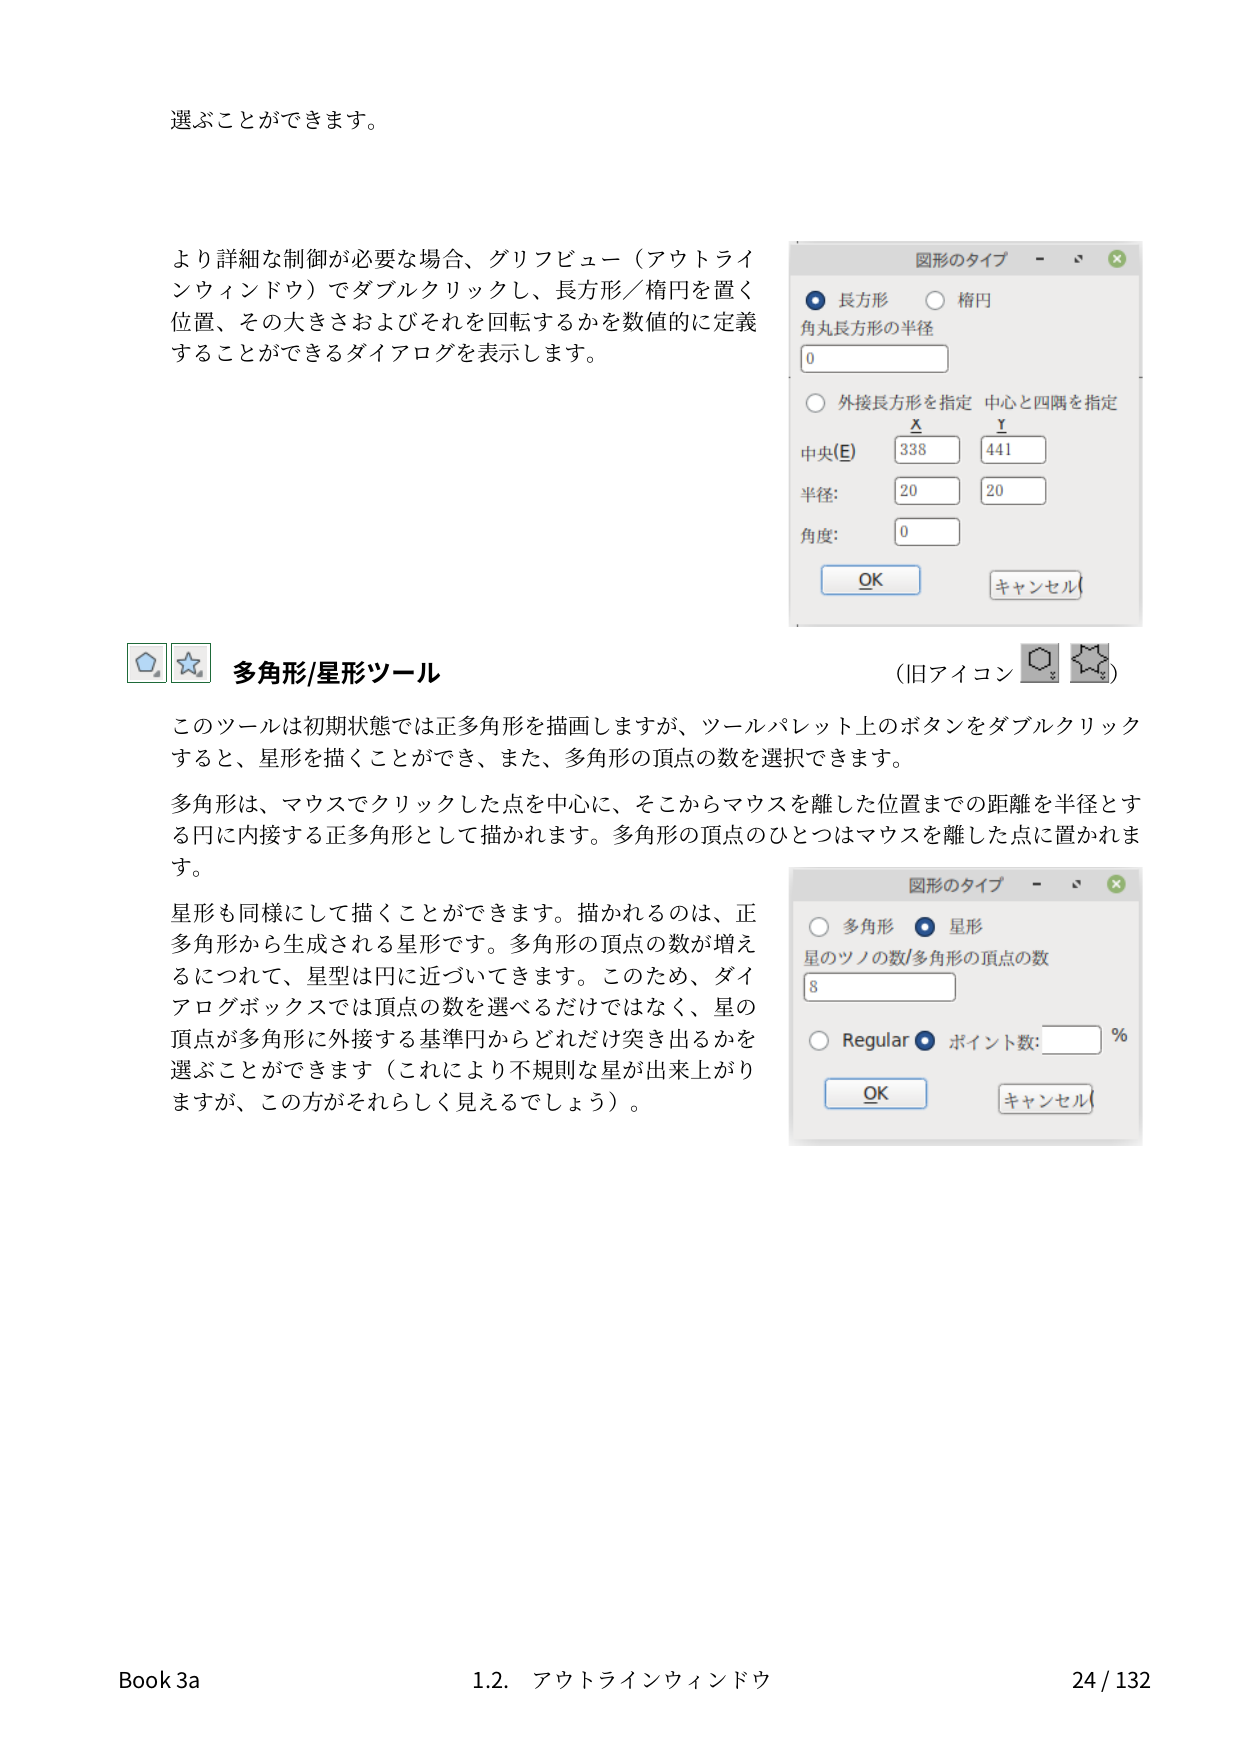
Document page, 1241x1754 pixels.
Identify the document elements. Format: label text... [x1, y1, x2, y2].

table_cell 選ぶことができます。 より詳細な制御が必要な場合、グリフビュー（アウトラインウィンドウ）でダブルクリックし、長方形／楕円を置く位置、その大きさおよびそれを回転するかを数値的に定義することができるダイアログを表示します。 [118, 89, 1152, 628]
picture [1020, 643, 1060, 683]
table_cell 多角形/星形ツール （旧アイコン ） このツールは初期状態では正多角形を描画しますが、ツールパレット上のボタンをダブルクリックすると、星形を描くことができ、また、多角形の頂点の数を選択できます。 多角形は、マウスでクリックした点を中心に、そこからマウスを離した位置までの距離を半径とする円に内接する正多角形として描かれます。多角形の頂点のひとつはマウスを離した点に置かれます。 星形も同様にして描くことができます。描かれるのは、正多角形から生成される星形です。多角形の頂点の数が増えるにつれて、星型は円に近づいてきます。このため、ダイアログボックスでは頂点の数を選べるだけではなく、星の頂点が多角形に外接する基準円からどれだけ突き出るかを選ぶことができます（これにより不規則な星が出来上がりますが、この方がそれらしく見えるでしょう）。 [118, 628, 1152, 1146]
picture [173, 646, 207, 680]
picture [1070, 643, 1110, 683]
picture [788, 867, 1143, 1146]
picture [129, 646, 163, 680]
picture [788, 241, 1143, 627]
